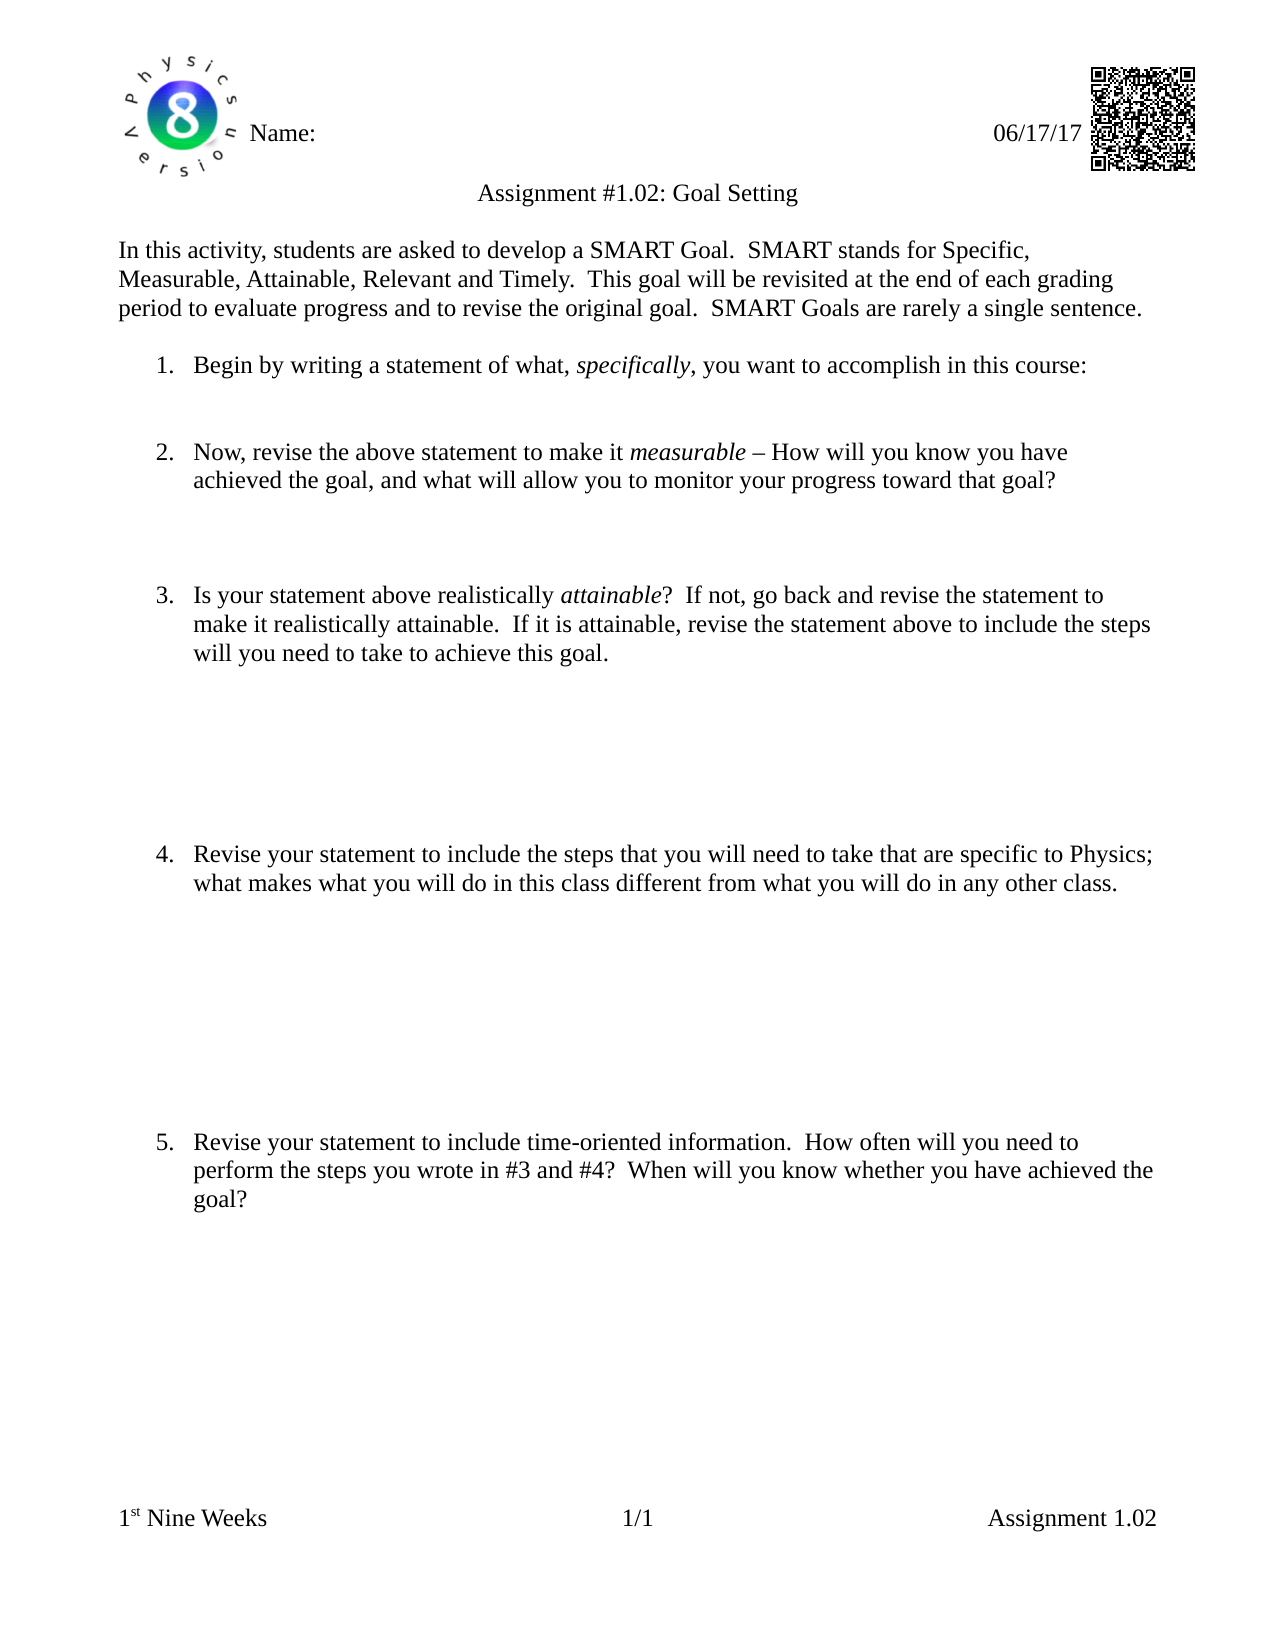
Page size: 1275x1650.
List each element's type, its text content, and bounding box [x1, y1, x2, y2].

list Revise your statement to include time-oriented information. How often will you need to perform the steps you wrote in #3 and #4? When will you know whether you have achieved the goal? [156, 1127, 1157, 1213]
picture [124, 56, 237, 177]
list Revise your statement to include the steps that you will need to take that are specific to Physics; what makes what you will do in this class different from what you will do in any other class. [156, 839, 1157, 897]
list Now, revise the above statement to make it measurable – How will you know you have achieved the goal, and what will allow you to monitor your progress toward that goal? [156, 437, 1157, 494]
list Is your statement above realistically attainable? If not, go back and revise the statement to make it realistically attainable. If it is attainable, revise the statement above to include the steps will you need to take to achieve this goal. [156, 581, 1157, 667]
picture [1082, 58, 1203, 179]
text In this activity, students are asked to develop a SMART Goal. SMART stands for Specific, Measurable, Attainable, Relevant and Timely. This goal will be revisited at the end of each grading period to evaluate progress and to revise the original goal. SMART Goals are rarely a single sentence. [118, 236, 1157, 322]
text Assignment #1.02: Goal Setting [118, 176, 1157, 207]
list Begin by writing a statement of what, specifically, you want to accomplish in this course: [156, 351, 1157, 379]
